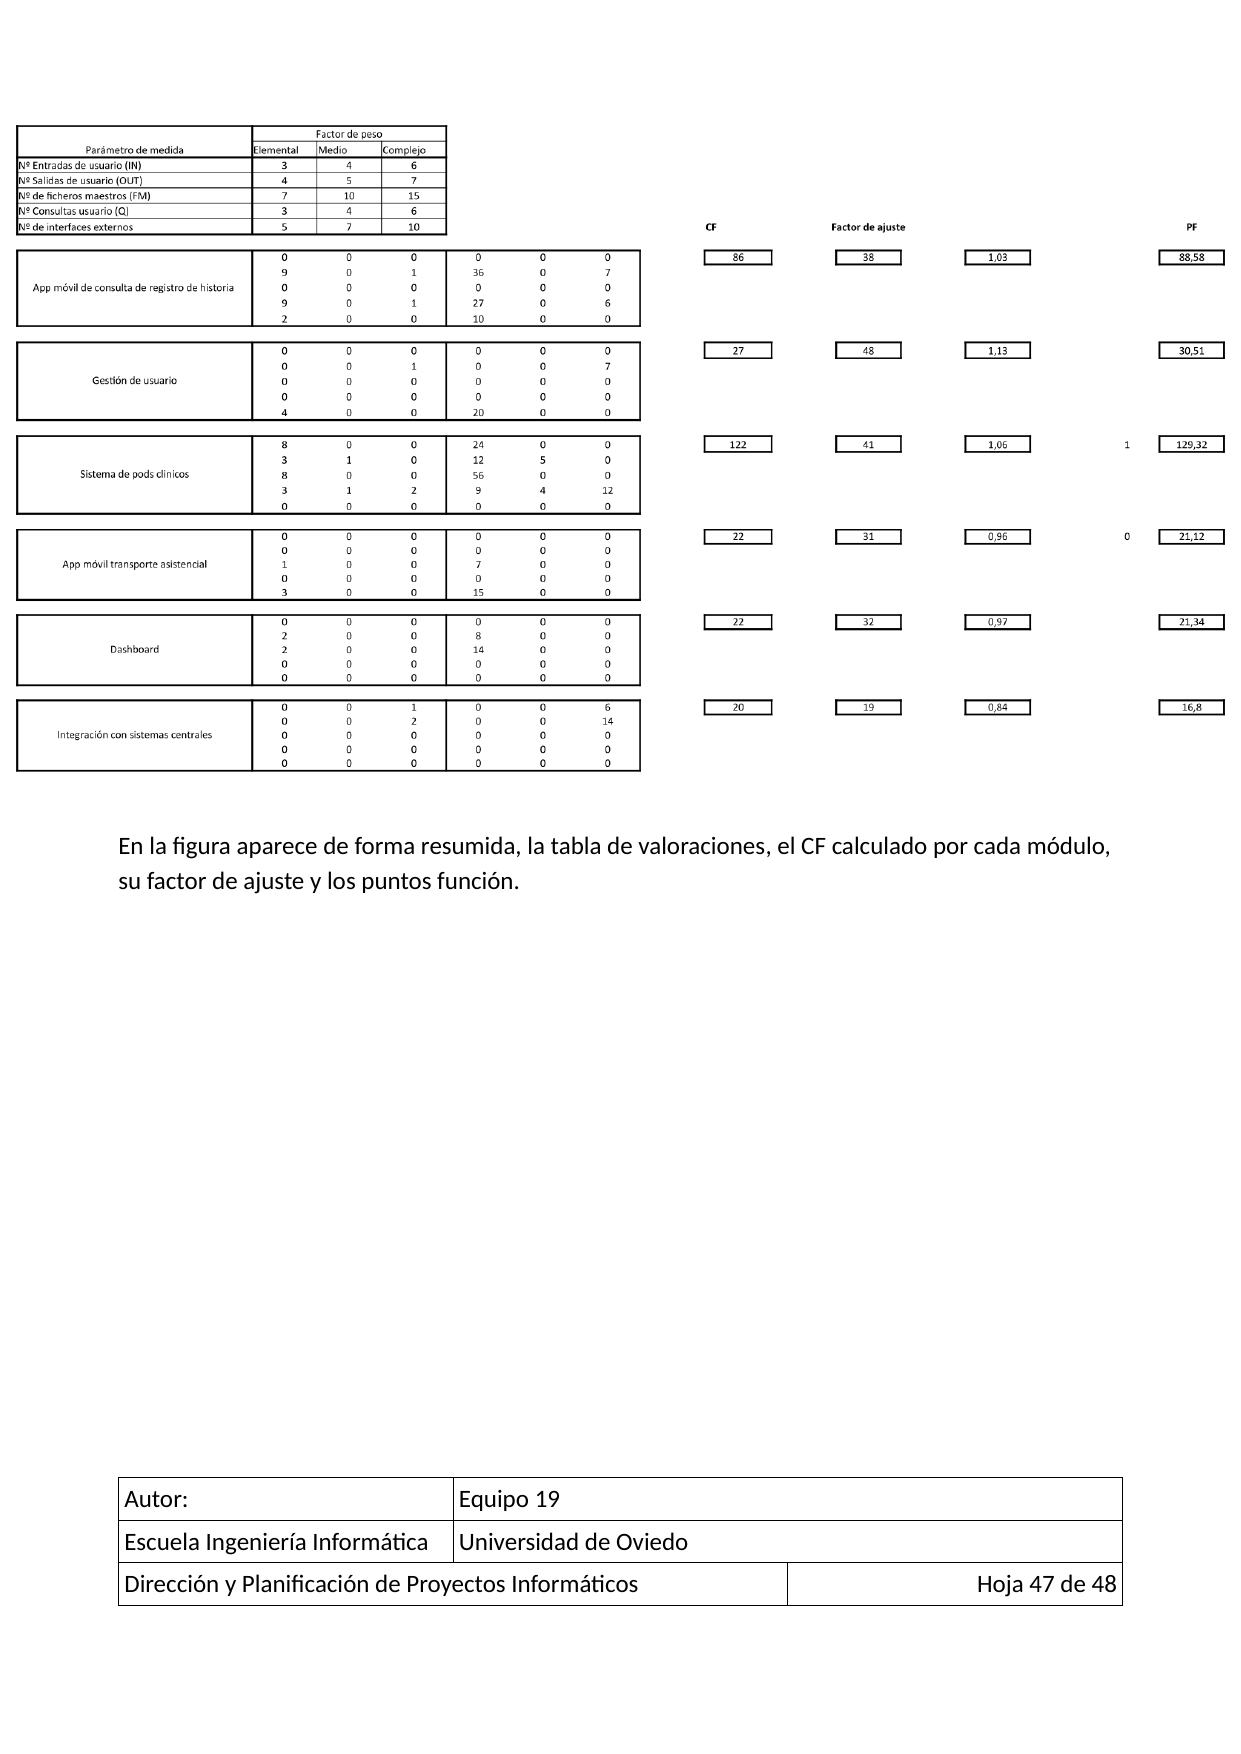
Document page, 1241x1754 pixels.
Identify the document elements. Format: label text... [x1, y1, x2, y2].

picture [7, 118, 1233, 776]
text En la figura aparece de forma resumida, la tabla de valoraciones, el CF calculado por cada módulo, su factor de ajuste y los puntos función. [118, 830, 1122, 896]
